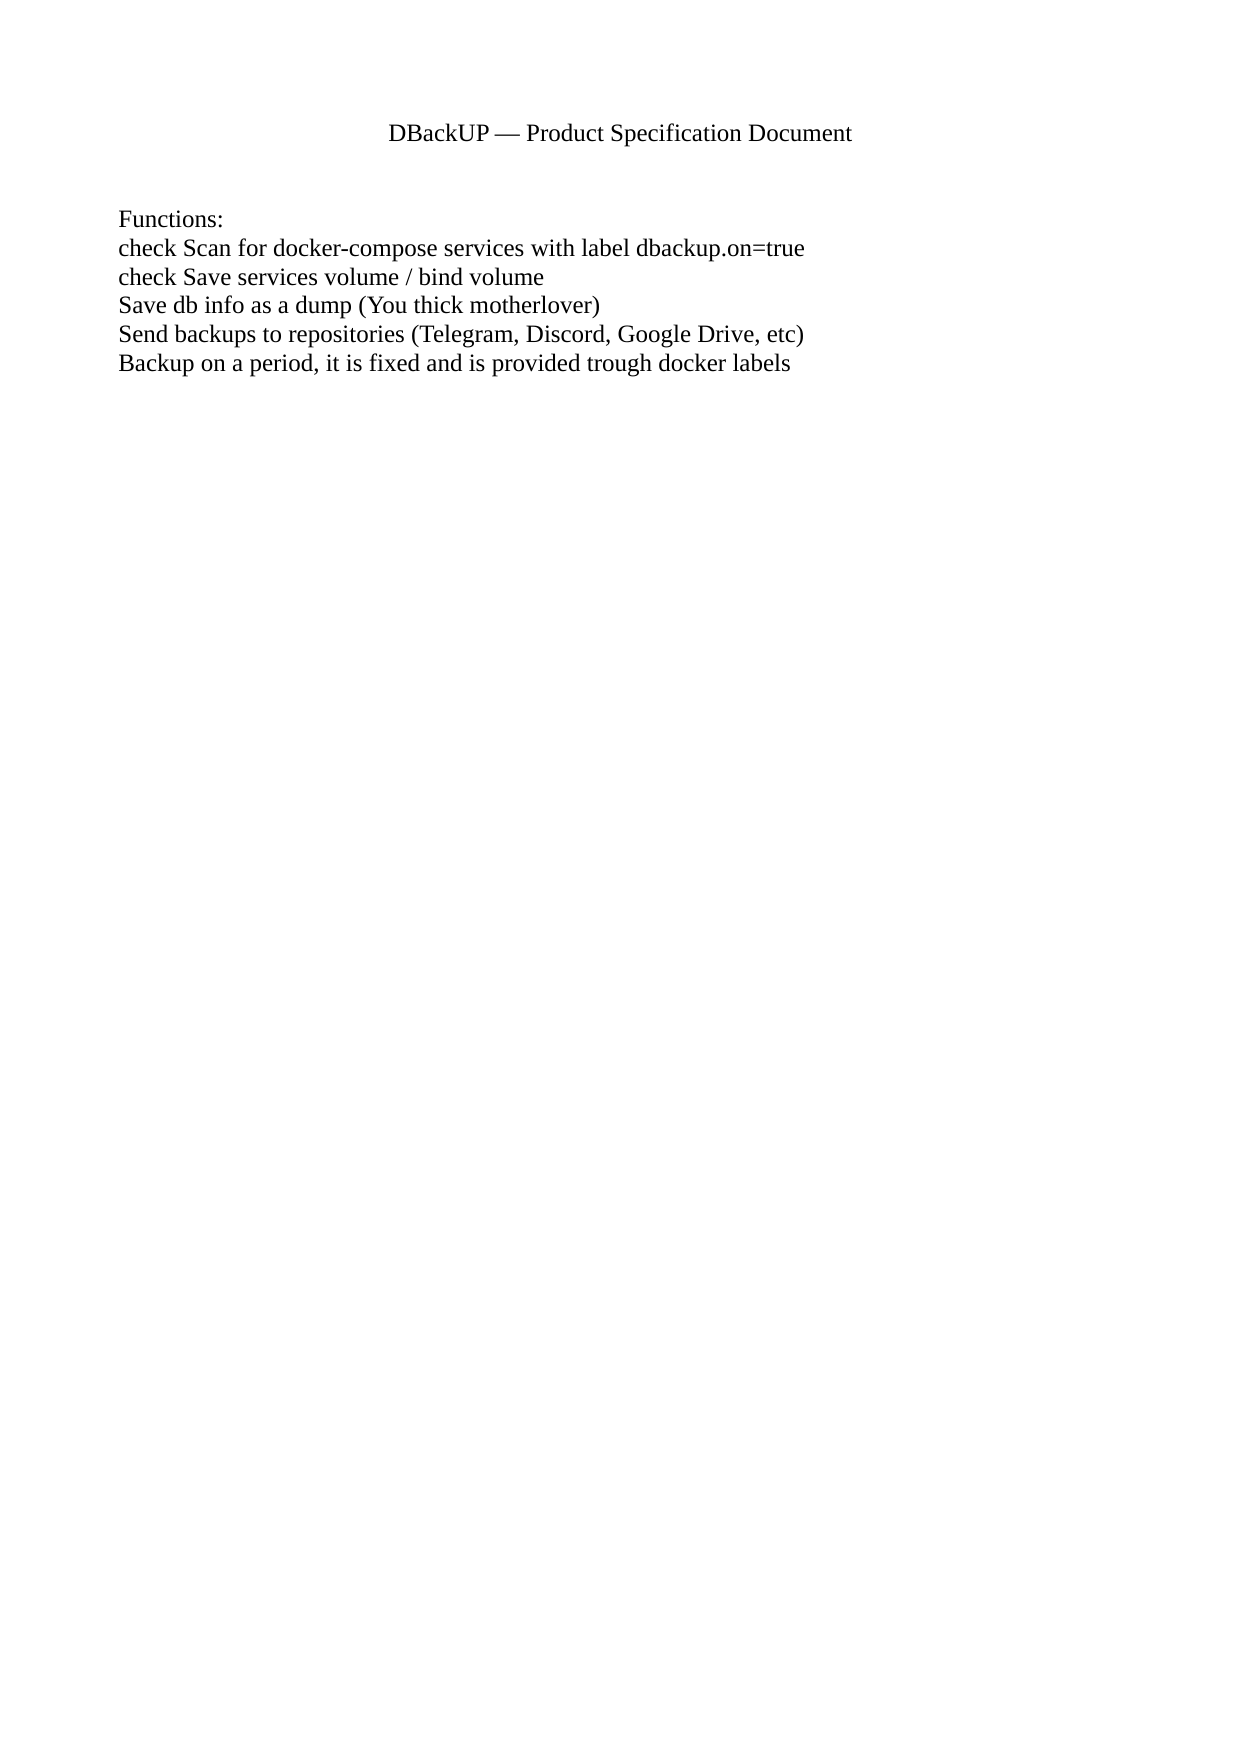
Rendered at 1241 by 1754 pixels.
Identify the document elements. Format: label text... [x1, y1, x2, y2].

text DBackUP — Product Specification Document [118, 118, 1122, 147]
text Send backups to repositories (Telegram, Discord, Google Drive, etc) [118, 319, 1122, 348]
text Save db info as a dump (You thick motherlover) [118, 291, 1122, 319]
text Functions: [118, 204, 1122, 233]
text check Save services volume / bind volume [118, 262, 1122, 291]
text check Scan for docker-compose services with label dbackup.on=true [118, 233, 1122, 262]
text Backup on a period, it is fixed and is provided trough docker labels [118, 348, 1122, 377]
